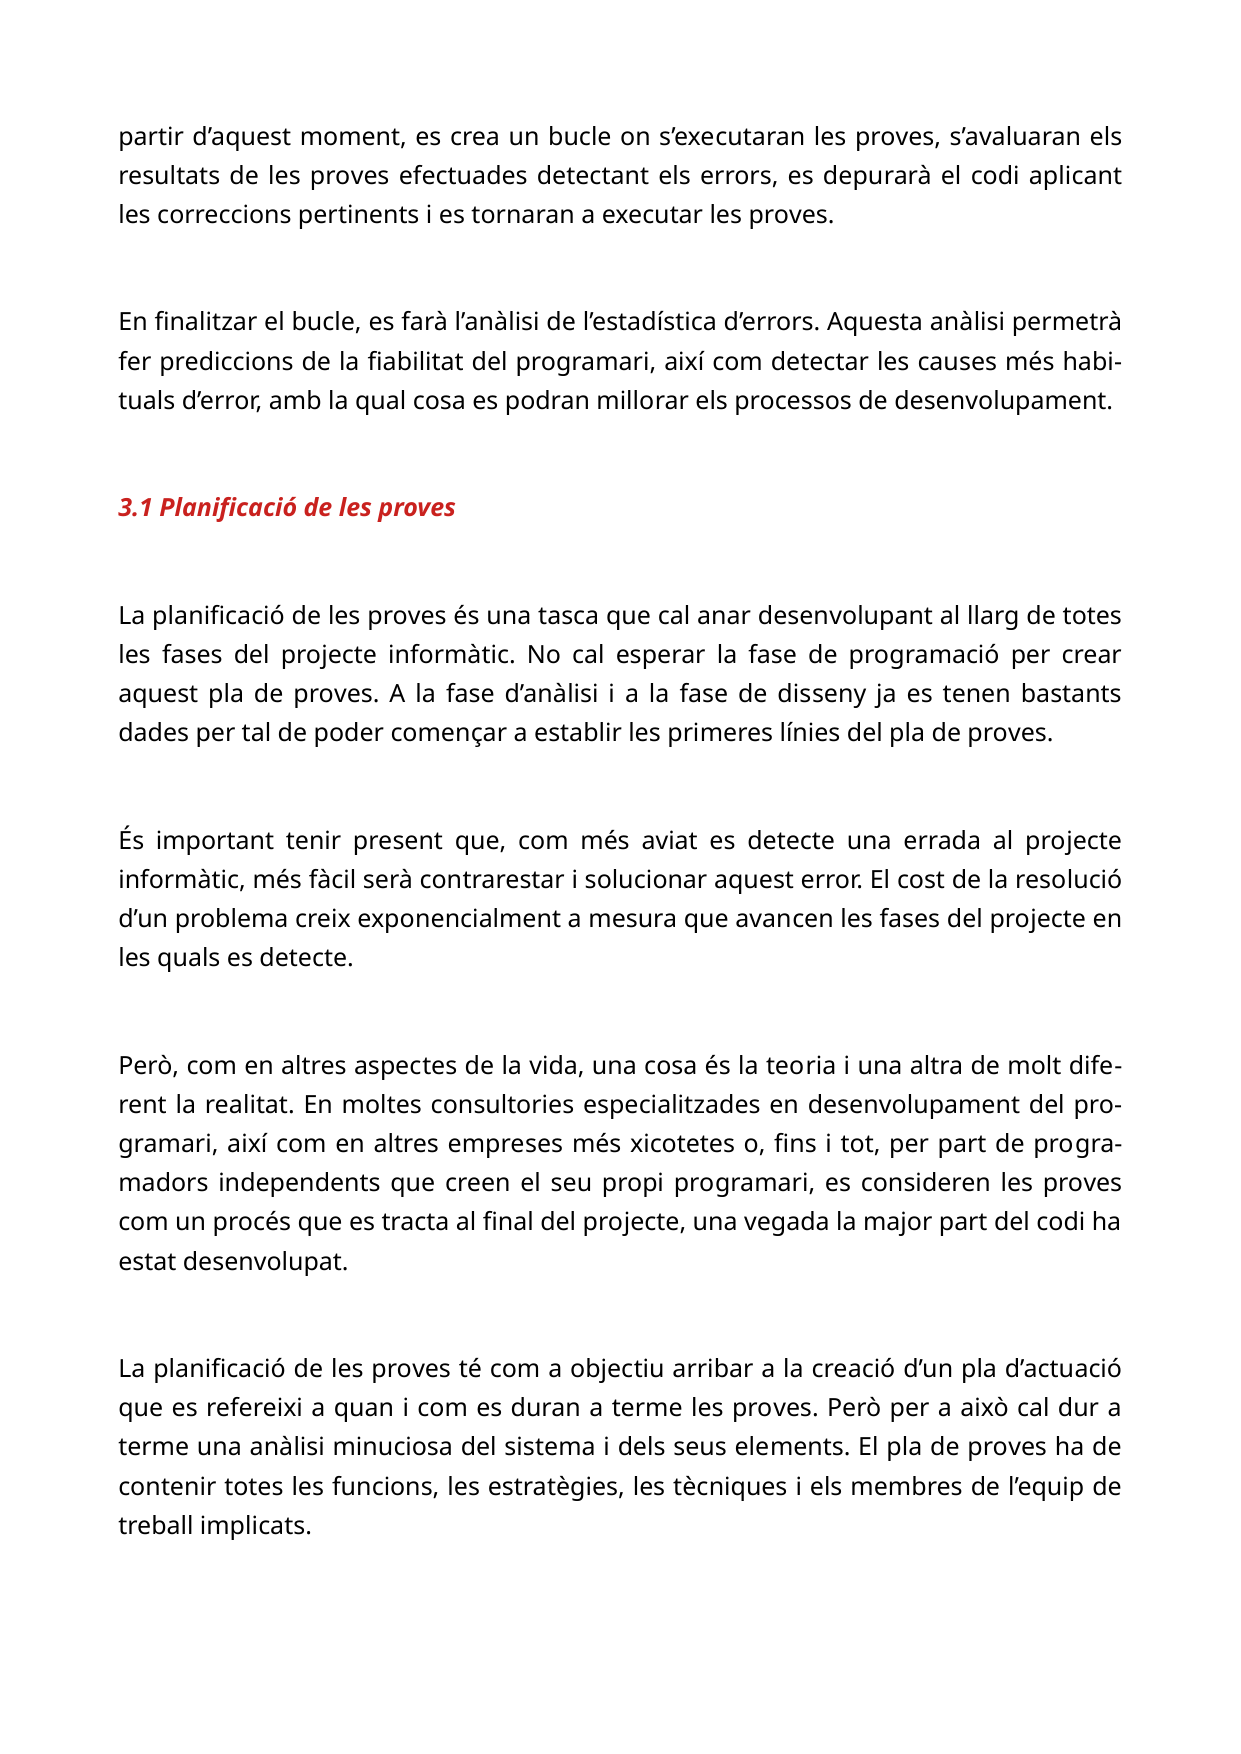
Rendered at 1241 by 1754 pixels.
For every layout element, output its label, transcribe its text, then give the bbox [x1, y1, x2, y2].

text par­tir d’aquest moment, es crea un bucle on s’exe­cu­ta­ran les pro­ves, s’ava­lu­a­ran els resul­tats de les pro­ves efec­tu­a­des detec­tant els errors, es depu­rarà el codi apli­cant les correccions per­ti­nents i es tor­na­ran a exe­cu­tar les pro­ves. [118, 118, 1122, 231]
text Però, com en altres aspec­tes de la vida, una cosa és la teo­ria i una altra de molt dife­rent la rea­li­tat. En mol­tes con­sul­to­ries espe­ci­a­lit­za­des en desen­vo­lu­pa­ment del pro­gra­mari, així com en altres empre­ses més xicotetes o, fins i tot, per part de pro­gra­ma­dors indepen­dents que creen el seu propi pro­gra­mari, es con­si­de­ren les pro­ves com un pro­cés que es tracta al final del pro­jecte, una vegada la major part del codi ha estat desenvolupat. [118, 1047, 1122, 1277]
text La pla­ni­fi­ca­ció de les pro­ves és una tasca que cal anar desen­vo­lu­pant al llarg de totes les fases del pro­jecte infor­mà­tic. No cal espe­rar la fase de pro­gra­ma­ció per crear aquest pla de pro­ves. A la fase d’anà­lisi i a la fase de dis­seny ja es tenen bastants dades per tal de poder comen­çar a esta­blir les pri­me­res línies del pla de pro­ves. [118, 597, 1122, 749]
text 3.1 Planificació de les proves [118, 490, 1122, 524]
text És impor­tant tenir pre­sent que, com més aviat es detecte una errada al pro­jecte informàtic, més fàcil serà con­tra­res­tar i solu­ci­o­nar aquest error. El cost de la reso­lu­ció d’un problema creix expo­nen­ci­al­ment a mesura que avan­cen les fases del pro­jecte en les quals es detecte. [118, 822, 1122, 974]
text La pla­ni­fi­ca­ció de les pro­ves té com a objec­tiu arri­bar a la cre­a­ció d’un pla d’actu­a­ció que es refe­reixi a quan i com es duran a terme les pro­ves. Però per a això cal dur a terme una anà­lisi minu­ci­osa del sis­tema i dels seus ele­ments. El pla de pro­ves ha de con­te­nir totes les fun­ci­ons, les estra­tè­gies, les tèc­ni­ques i els mem­bres de l’equip de tre­ball impli­cats. [118, 1351, 1122, 1541]
text En fina­lit­zar el bucle, es farà l’anà­lisi de l’esta­dís­tica d’errors. Aquesta anà­lisi per­me­trà fer pre­dic­ci­ons de la fia­bi­li­tat del pro­gra­mari, així com detec­tar les cau­ses més habi­tu­als d’error, amb la qual cosa es podran millo­rar els pro­ces­sos de desen­vo­lu­pa­ment. [118, 304, 1122, 416]
